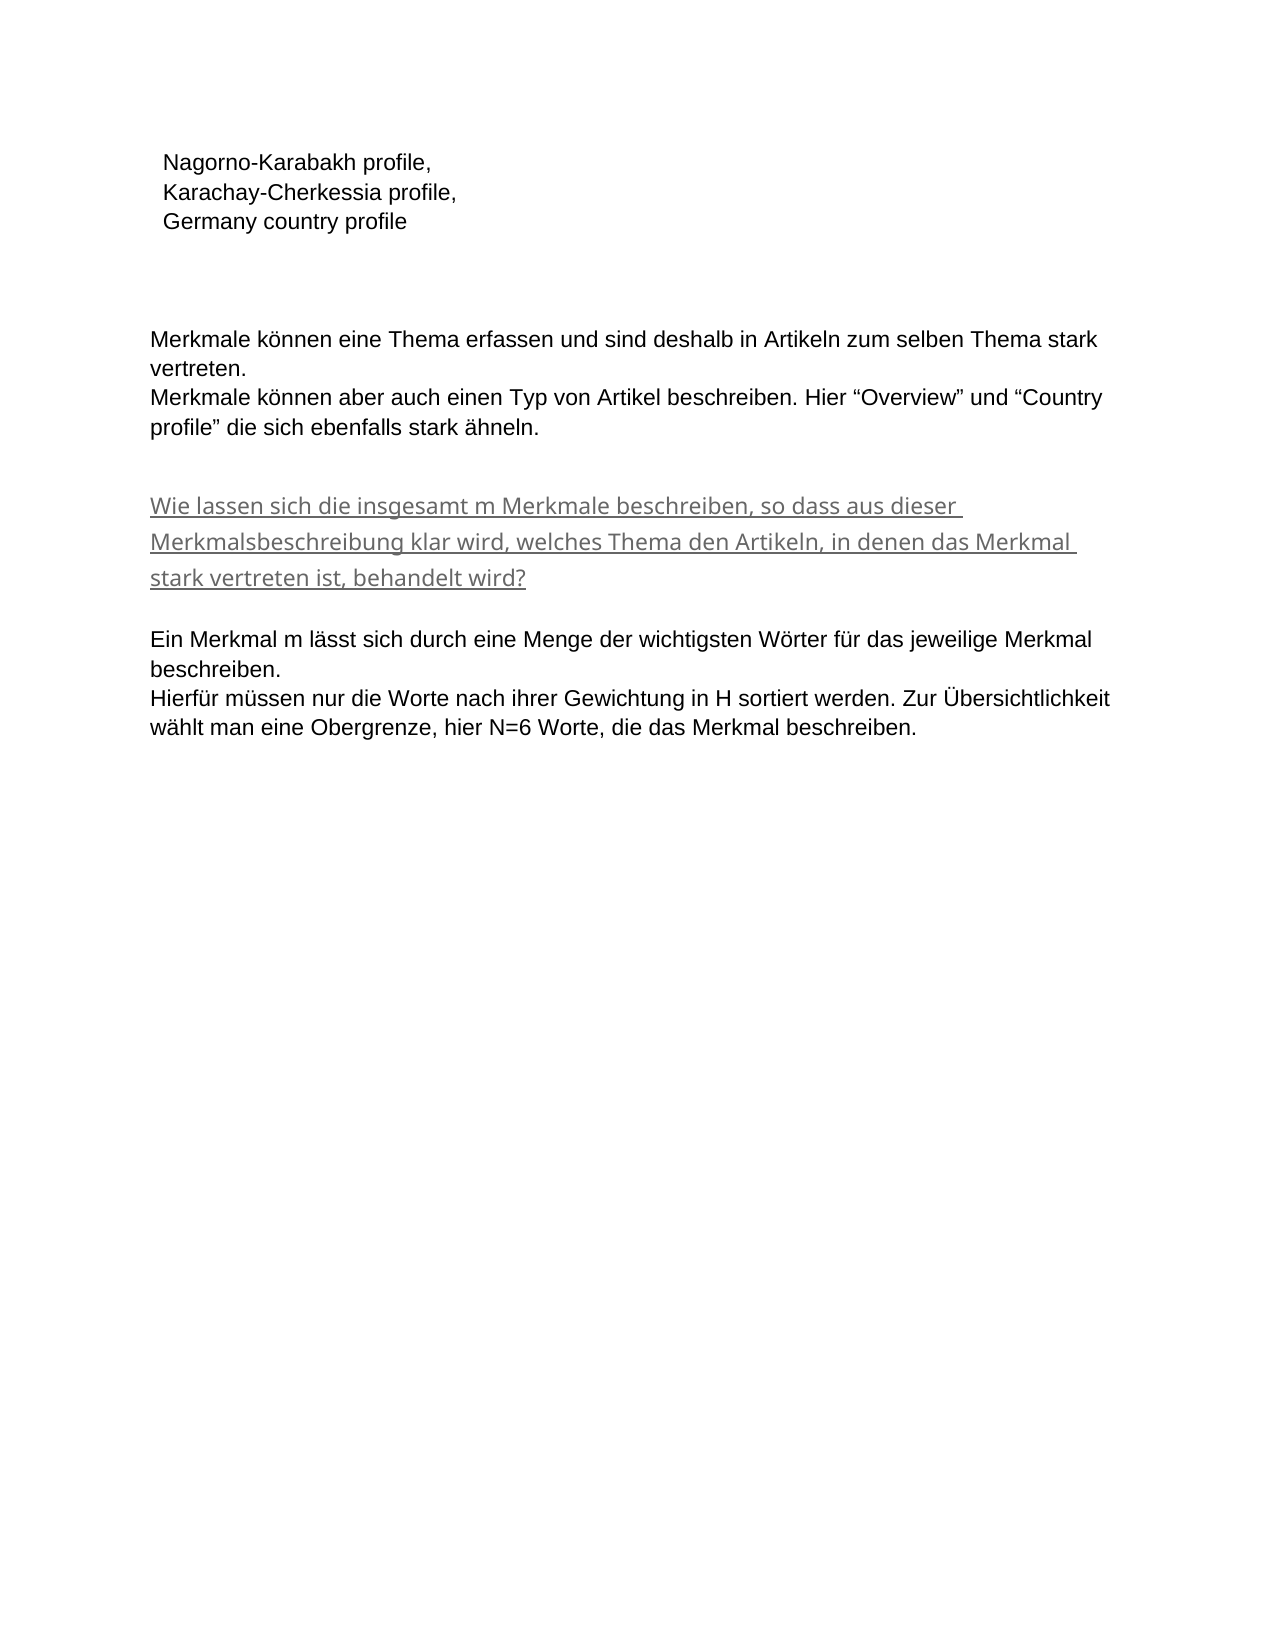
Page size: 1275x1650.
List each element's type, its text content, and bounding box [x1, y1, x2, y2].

text Karachay-Cherkessia profile, [150, 179, 1125, 205]
text Ein Merkmal m lässt sich durch eine Menge der wichtigsten Wörter für das jeweilige Merkmal beschreiben. Hierfür müssen nur die Worte nach ihrer Gewichtung in H sortiert werden. Zur Übersichtlichkeit wählt man eine Obergrenze, hier N=6 Worte, die das Merkmal beschreiben. [150, 627, 1125, 741]
text Nagorno-Karabakh profile, [150, 150, 1125, 176]
subtitle Wie lassen sich die insgesamt m Merkmale beschreiben, so dass aus dieser Merkmalsbeschreibung klar wird, welches Thema den Artikeln, in denen das Merkmal stark vertreten ist, behandelt wird? [150, 490, 1125, 593]
text Merkmale können aber auch einen Typ von Artikel beschreiben. Hier “Overview” und “Country profile” die sich ebenfalls stark ähneln. [150, 385, 1125, 440]
text Merkmale können eine Thema erfassen und sind deshalb in Artikeln zum selben Thema stark vertreten. [150, 326, 1125, 381]
text Germany country profile [150, 209, 1125, 234]
